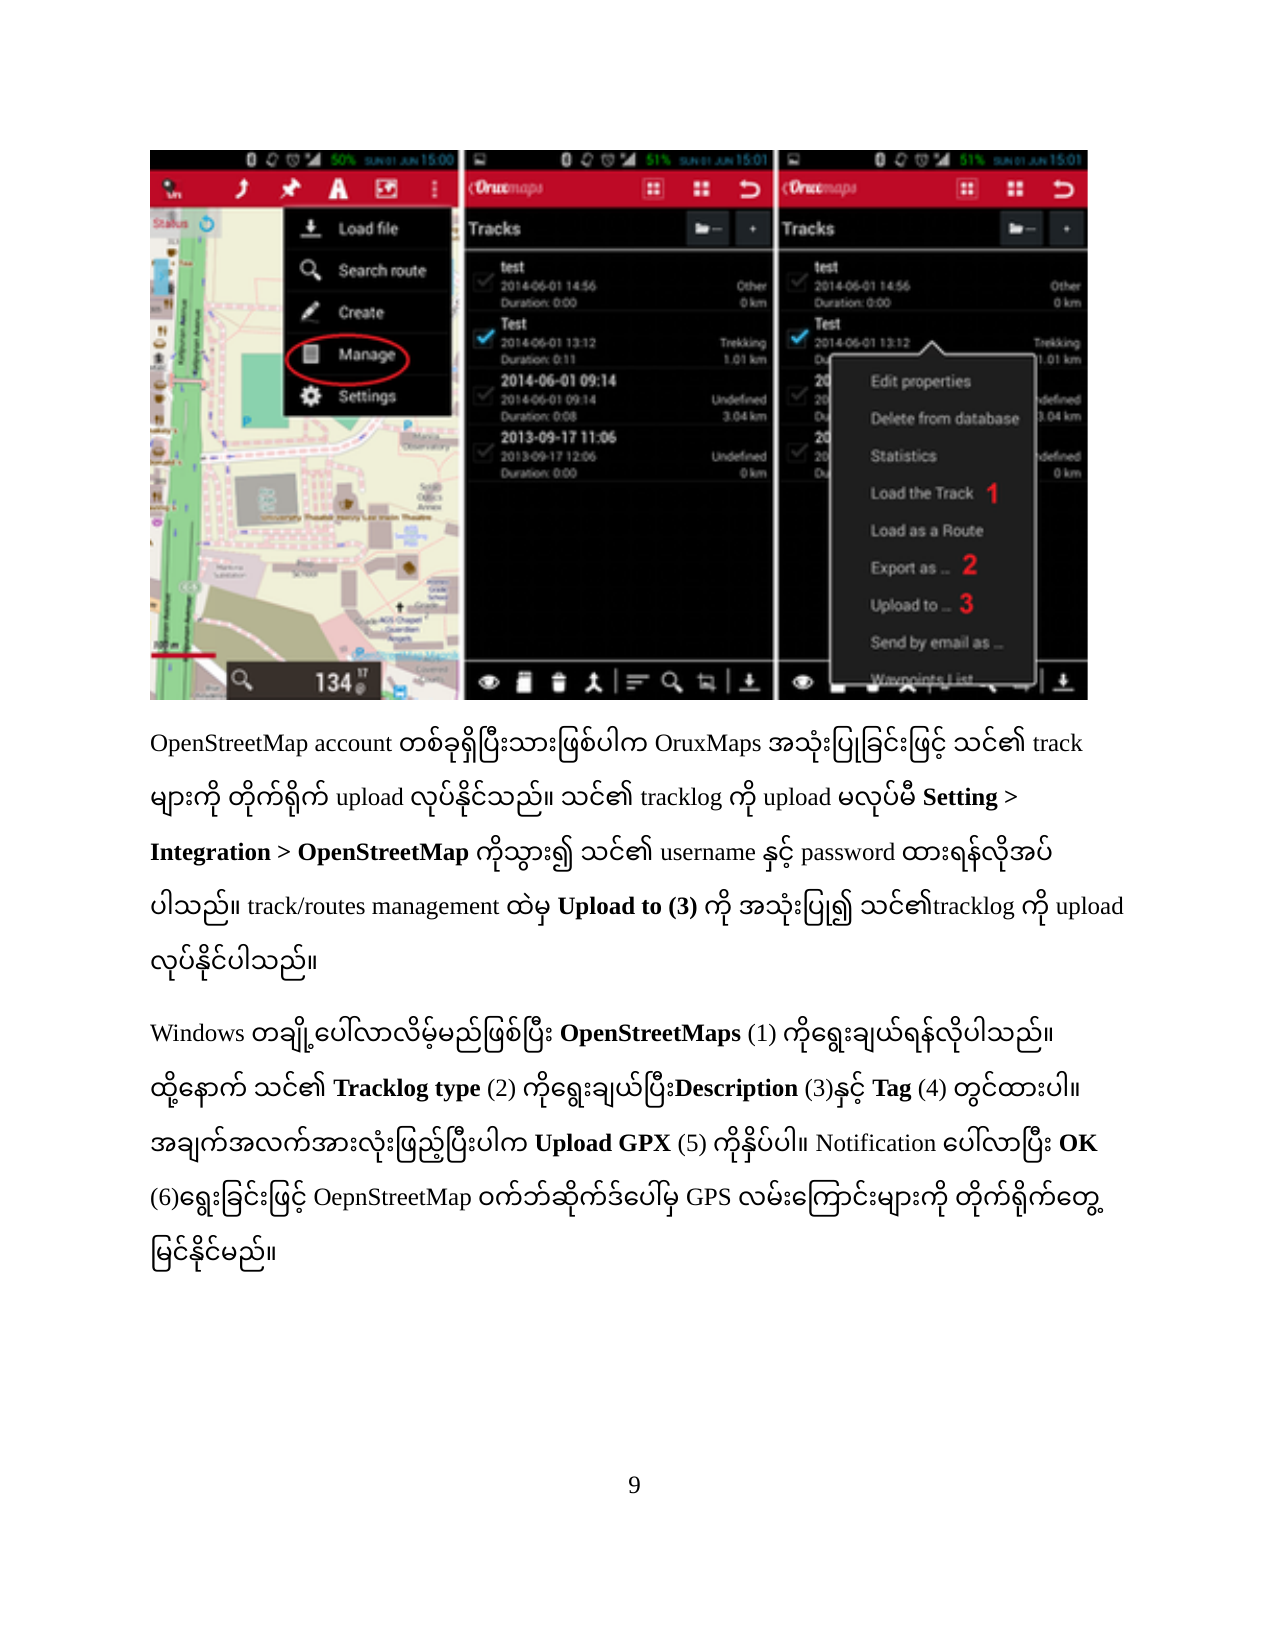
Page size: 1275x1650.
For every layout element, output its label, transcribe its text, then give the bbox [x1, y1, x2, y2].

text Windows တချို့ပေါ်လာလိမ့်မည်ဖြစ်ပြီး OpenStreetMaps (1) ကိုရွေးချယ်ရန်လိုပါသည်။ ထို့နောက် သင်၏ Tracklog type (2) ကိုရွေးချယ်ပြီးDescription (3)နှင့် Tag (4) တွင်ထားပါ။ အချက်အလက်အားလုံးဖြည့်ပြီးပါက Upload GPX (5) ကိုနှိပ်ပါ။ Notification ပေါ်လာပြီး OK (6)ရွေးခြင်းဖြင့် OepnStreetMap ဝက်ဘ်ဆိုက်ဒ်ပေါ်မှ GPS လမ်းကြောင်းများကို တိုက်ရိုက်တွေ့မြင်နိုင်မည်။ [150, 1009, 1125, 1282]
text OpenStreetMap account တစ်ခုရှိပြီးသားဖြစ်ပါက OruxMaps အသုံးပြုခြင်းဖြင့် သင်၏ track များကို တိုက်ရိုက် upload လုပ်နိုင်သည်။ သင်၏ tracklog ကို upload မလုပ်မီ Setting > Integration > OpenStreetMap ကိုသွား၍ သင်၏ username နှင့် password ထားရန်လိုအပ်ပါသည်။ track/routes management ထဲမှ Upload to (3) ကို အသုံးပြု၍ သင်၏tracklog ကို upload လုပ်နိုင်ပါသည်။ [150, 718, 1125, 991]
picture [150, 150, 1088, 700]
